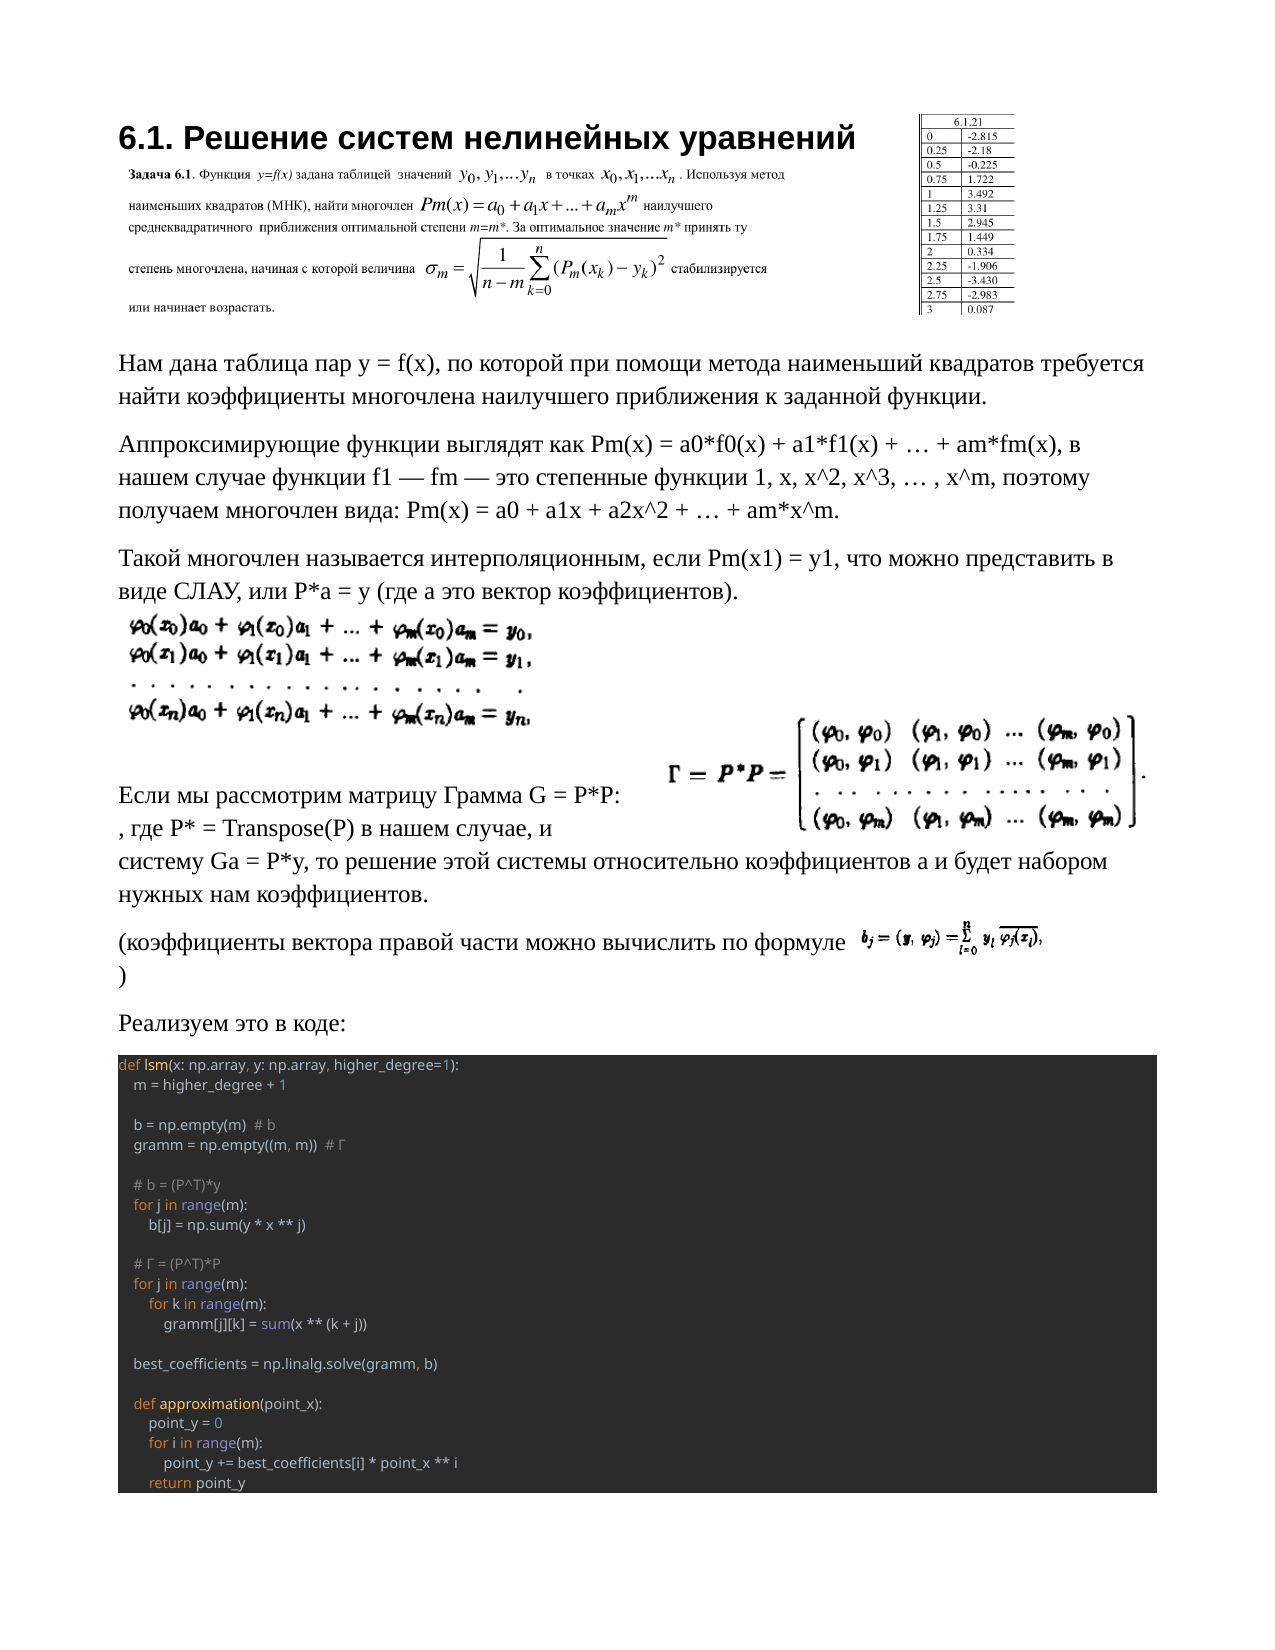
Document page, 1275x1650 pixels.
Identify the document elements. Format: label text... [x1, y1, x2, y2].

text Такой многочлен называется интерполяционным, если Pm(x1) = y1, что можно представить в виде СЛАУ, или P*a = y (где а это вектор коэффициентов). [118, 543, 1157, 604]
text Если мы рассмотрим матрицу Грамма G = P*P: , где P* = Transpose(P) в нашем случае, и систему Ga = P*y, то решение этой системы относительно коэффициентов а и будет набором нужных нам коэффициентов. [118, 780, 1157, 908]
text Нам дана таблица пар y = f(x), по которой при помощи метода наименьший квадратов требуется найти коэффициенты многочлена наилучшего приближения к заданной функции. [118, 348, 1157, 410]
picture [856, 920, 1046, 957]
picture [123, 163, 790, 316]
text def lsm(x: np.array, y: np.array, higher_degree=1): m = higher_degree + 1 b = np.empty(m) # b gramm = np.empty((m, m)) # Г # b = (P^T)*y for j in range(m): b[j] = np.sum(y * x ** j) # Г = (P^T)*P for j in range(m): for k in range(m): gramm[j][k] = sum(x ** (k + j)) best_coefficients = np.linalg.solve(gramm, b) def approximation(point_x): point_y = 0 for i in range(m): point_y += best_coefficients[i] * point_x ** i return point_y [118, 1055, 1157, 1493]
subtitle 6.1. Решение систем нелинейных уравнений [118, 118, 918, 157]
text Аппроксимирующие функции выглядят как Pm(x) = a0*f0(x) + a1*f1(x) + … + am*fm(x), в нашем случае функции f1 — fm — это степенные функции 1, x, x^2, x^3, … , x^m, поэтому получаем многочлен вида: Pm(x) = a0 + a1x + a2x^2 + … + am*x^m. [118, 429, 1157, 524]
text Реализуем это в коде: [118, 1008, 1157, 1036]
subtitle [1015, 118, 1157, 157]
picture [644, 711, 1156, 840]
picture [918, 114, 1015, 315]
picture [123, 610, 539, 733]
text (коэффициенты вектора правой части можно вычислить по формуле ) [118, 927, 1157, 989]
